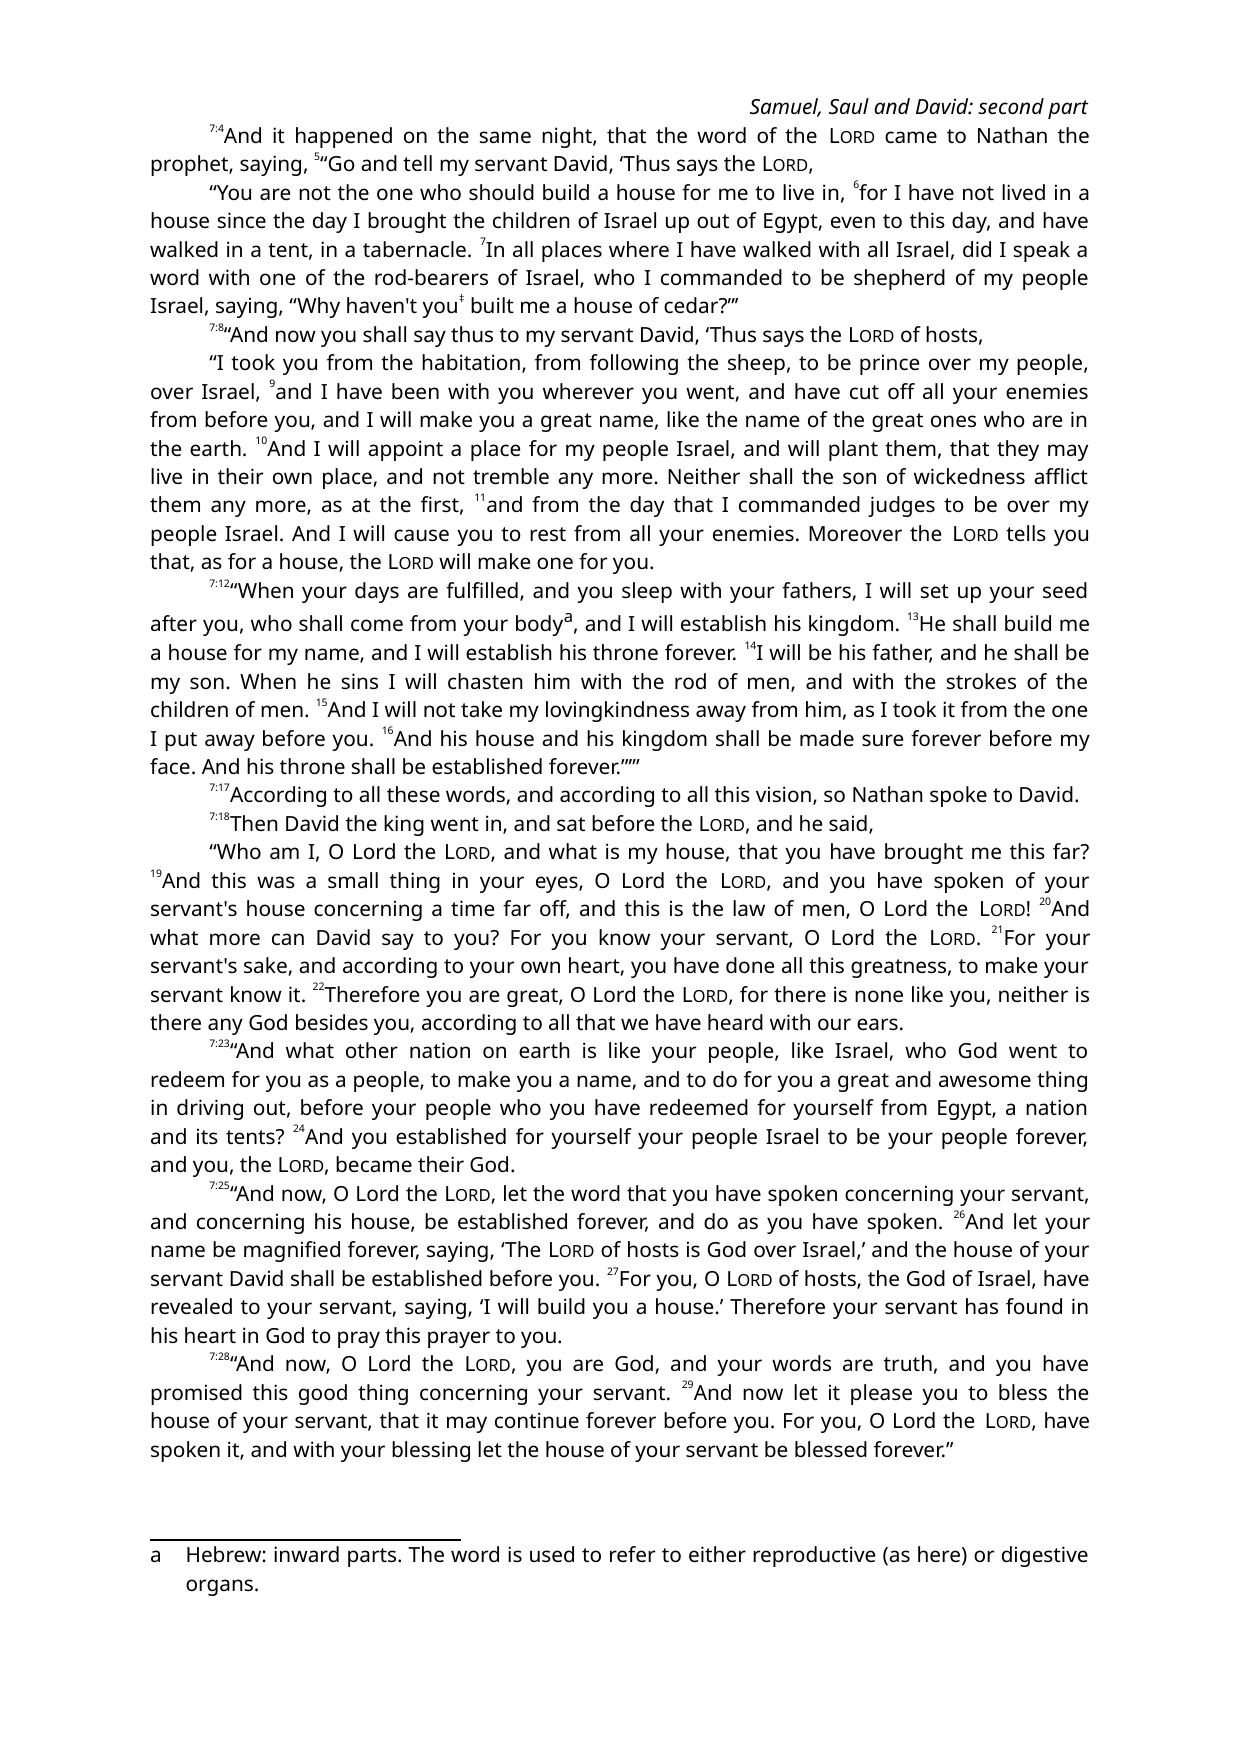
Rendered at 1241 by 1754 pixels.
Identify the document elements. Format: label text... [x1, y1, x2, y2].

text 7:28“And now, O Lord the Lord, you are God, and your words are truth, and you have promised this good thing concerning your servant. 29And now let it please you to bless the house of your servant, that it may continue forever before you. For you, O Lord the Lord, have spoken it, and with your blessing let the house of your servant be blessed forever.” [150, 1349, 1090, 1463]
text 7:18Then David the king went in, and sat before the Lord, and he said, [150, 809, 1090, 837]
text “I took you from the habitation, from following the sheep, to be prince over my people, over Israel, 9and I have been with you wherever you went, and have cut off all your enemies from before you, and I will make you a great name, like the name of the great ones who are in the earth. 10And I will appoint a place for my people Israel, and will plant them, that they may live in their own place, and not tremble any more. Neither shall the son of wickedness afflict them any more, as at the first, 11and from the day that I commanded judges to be over my people Israel. And I will cause you to rest from all your enemies. Moreover the Lord tells you that, as for a house, the Lord will make one for you. [150, 348, 1090, 576]
text 7:8“And now you shall say thus to my servant David, ‘Thus says the Lord of hosts, [150, 320, 1090, 348]
text “Who am I, O Lord the Lord, and what is my house, that you have brought me this far? 19And this was a small thing in your eyes, O Lord the Lord, and you have spoken of your servant's house concerning a time far off, and this is the law of men, O Lord the Lord! 20And what more can David say to you? For you know your servant, O Lord the Lord. 21For your servant's sake, and according to your own heart, you have done all this greatness, to make your servant know it. 22Therefore you are great, O Lord the Lord, for there is none like you, neither is there any God besides you, according to all that we have heard with our ears. [150, 837, 1090, 1037]
text “You are not the one who should build a house for me to live in, 6for I have not lived in a house since the day I brought the children of Israel up out of Egypt, even to this day, and have walked in a tent, in a tabernacle. 7In all places where I have walked with all Israel, did I speak a word with one of the rod-bearers of Israel, who I commanded to be shepherd of my people Israel, saying, “Why haven't you‡ built me a house of cedar?”’ [150, 178, 1090, 320]
text 7:12“When your days are fulfilled, and you sleep with your fathers, I will set up your seed after you, who shall come from your body, and I will establish his kingdom. 13He shall build me a house for my name, and I will establish his throne forever. 14I will be his father, and he shall be my son. When he sins I will chasten him with the rod of men, and with the strokes of the children of men. 15And I will not take my lovingkindness away from him, as I took it from the one I put away before you. 16And his house and his kingdom shall be made sure forever before my face. And his throne shall be established forever.”’” [150, 576, 1090, 781]
text 7:17According to all these words, and according to all this vision, so Nathan spoke to David. [150, 781, 1090, 809]
text 7:4And it happened on the same night, that the word of the Lord came to Nathan the prophet, saying, 5“Go and tell my servant David, ‘Thus says the Lord, [150, 121, 1090, 178]
text 7:23“And what other nation on earth is like your people, like Israel, who God went to redeem for you as a people, to make you a name, and to do for you a great and awesome thing in driving out, before your people who you have redeemed for yourself from Egypt, a nation and its tents? 24And you established for yourself your people Israel to be your people forever, and you, the Lord, became their God. [150, 1037, 1090, 1179]
text 7:25“And now, O Lord the Lord, let the word that you have spoken concerning your servant, and concerning his house, be established forever, and do as you have spoken. 26And let your name be magnified forever, saying, ‘The Lord of hosts is God over Israel,’ and the house of your servant David shall be established before you. 27For you, O Lord of hosts, the God of Israel, have revealed to your servant, saying, ‘I will build you a house.’ Therefore your servant has found in his heart in God to pray this prayer to you. [150, 1179, 1090, 1349]
text Hebrew: inward parts. The word is used to refer to either reproductive (as here) or digestive organs. [150, 1541, 1090, 1597]
